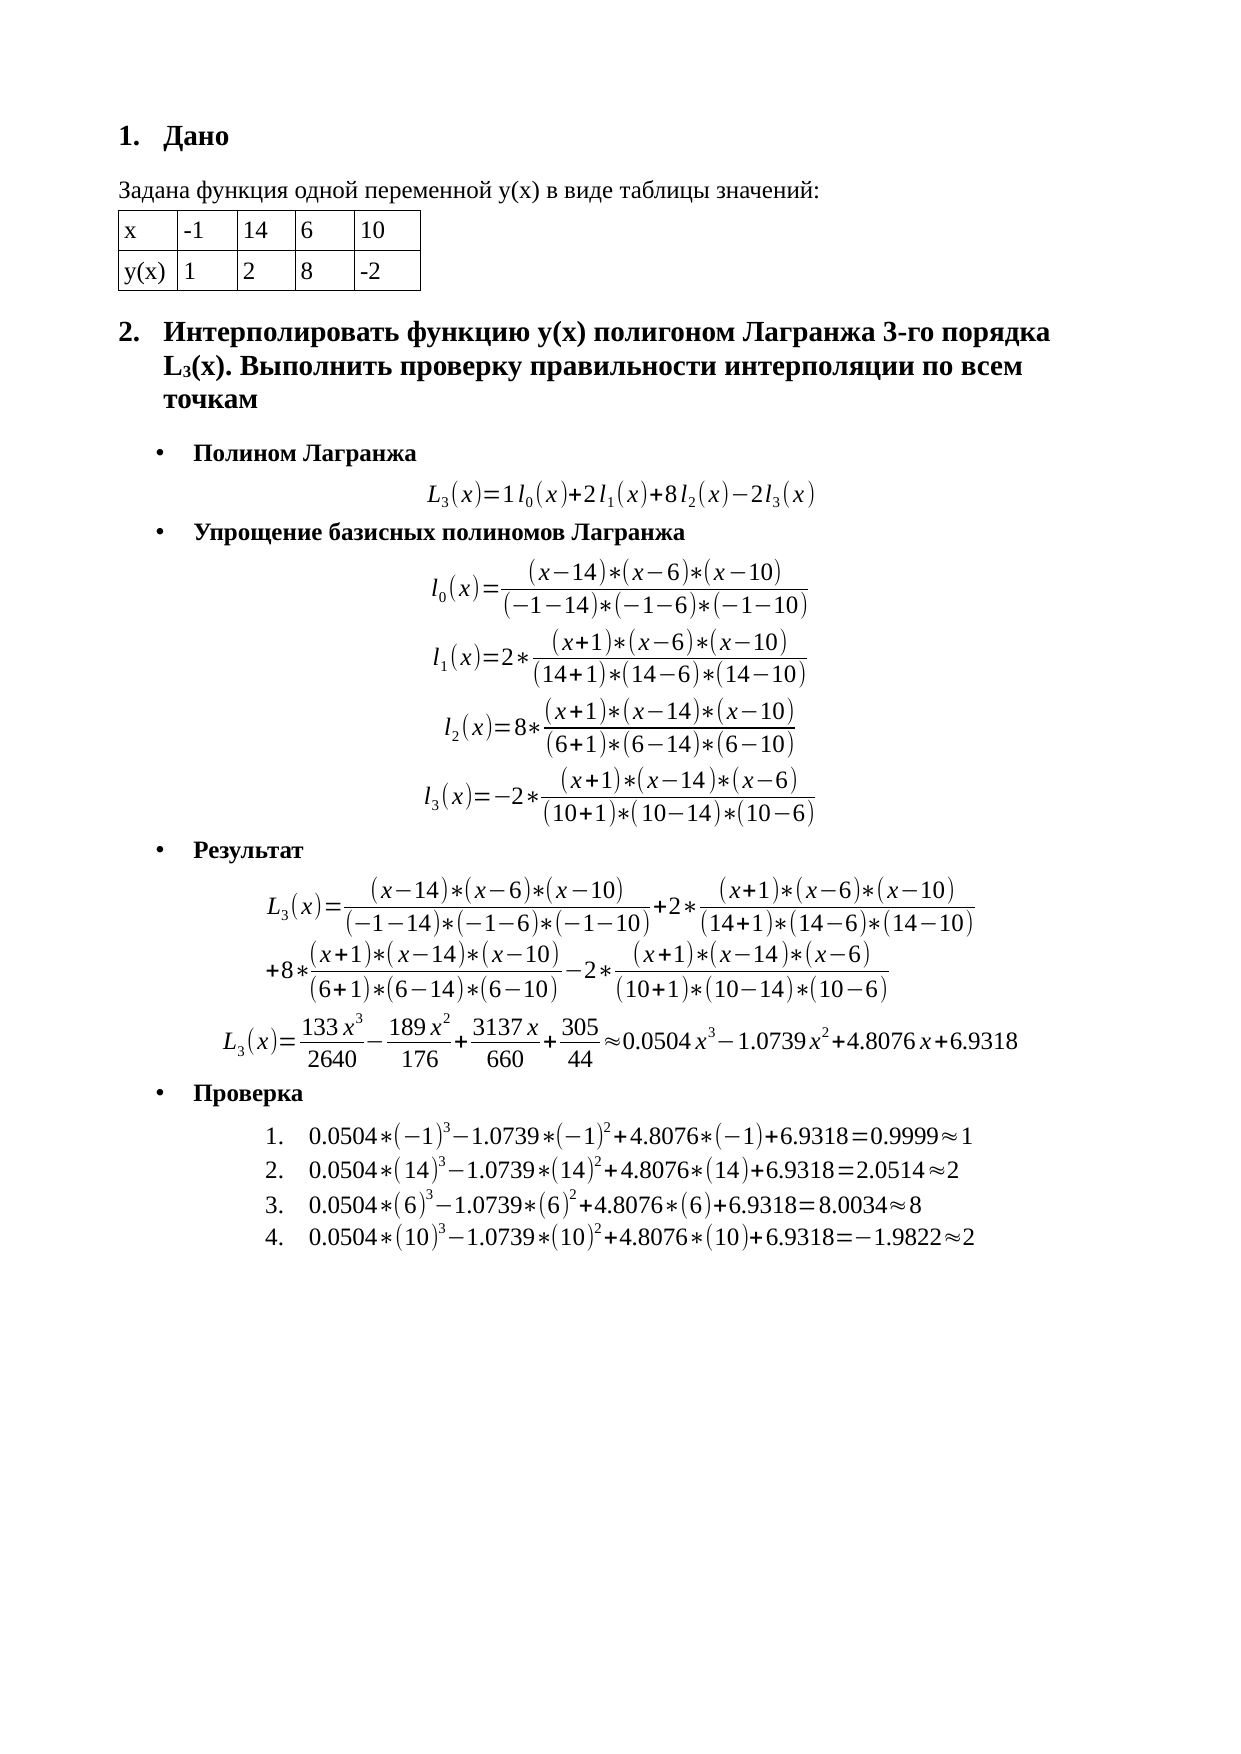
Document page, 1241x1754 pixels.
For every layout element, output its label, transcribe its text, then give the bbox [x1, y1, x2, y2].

table_header 14 [238, 211, 295, 250]
table_cell -2 [355, 251, 420, 290]
subtitle Дано [118, 118, 1122, 152]
table_header 10 [355, 211, 420, 250]
table_cell 1 [178, 251, 237, 290]
subtitle Упрощение базисных полиномов Лагранжа [156, 517, 1122, 545]
subtitle Интерполировать функцию y(x) полигоном Лагранжа 3-го порядка L3(x). Выполнить проверку правильности интерполяции по всем точкам [118, 314, 1122, 415]
table_header x [119, 211, 177, 250]
table_cell y(x) [119, 251, 177, 290]
table_header -1 [178, 211, 237, 250]
subtitle Полином Лагранжа [156, 438, 1122, 467]
table_header 6 [296, 211, 354, 250]
subtitle Результат [156, 835, 1122, 864]
subtitle Проверка [156, 1078, 1122, 1106]
text Задана функция одной переменной y(x) в виде таблицы значений: [118, 175, 1122, 204]
table_cell 8 [296, 251, 354, 290]
table_cell 2 [238, 251, 295, 290]
